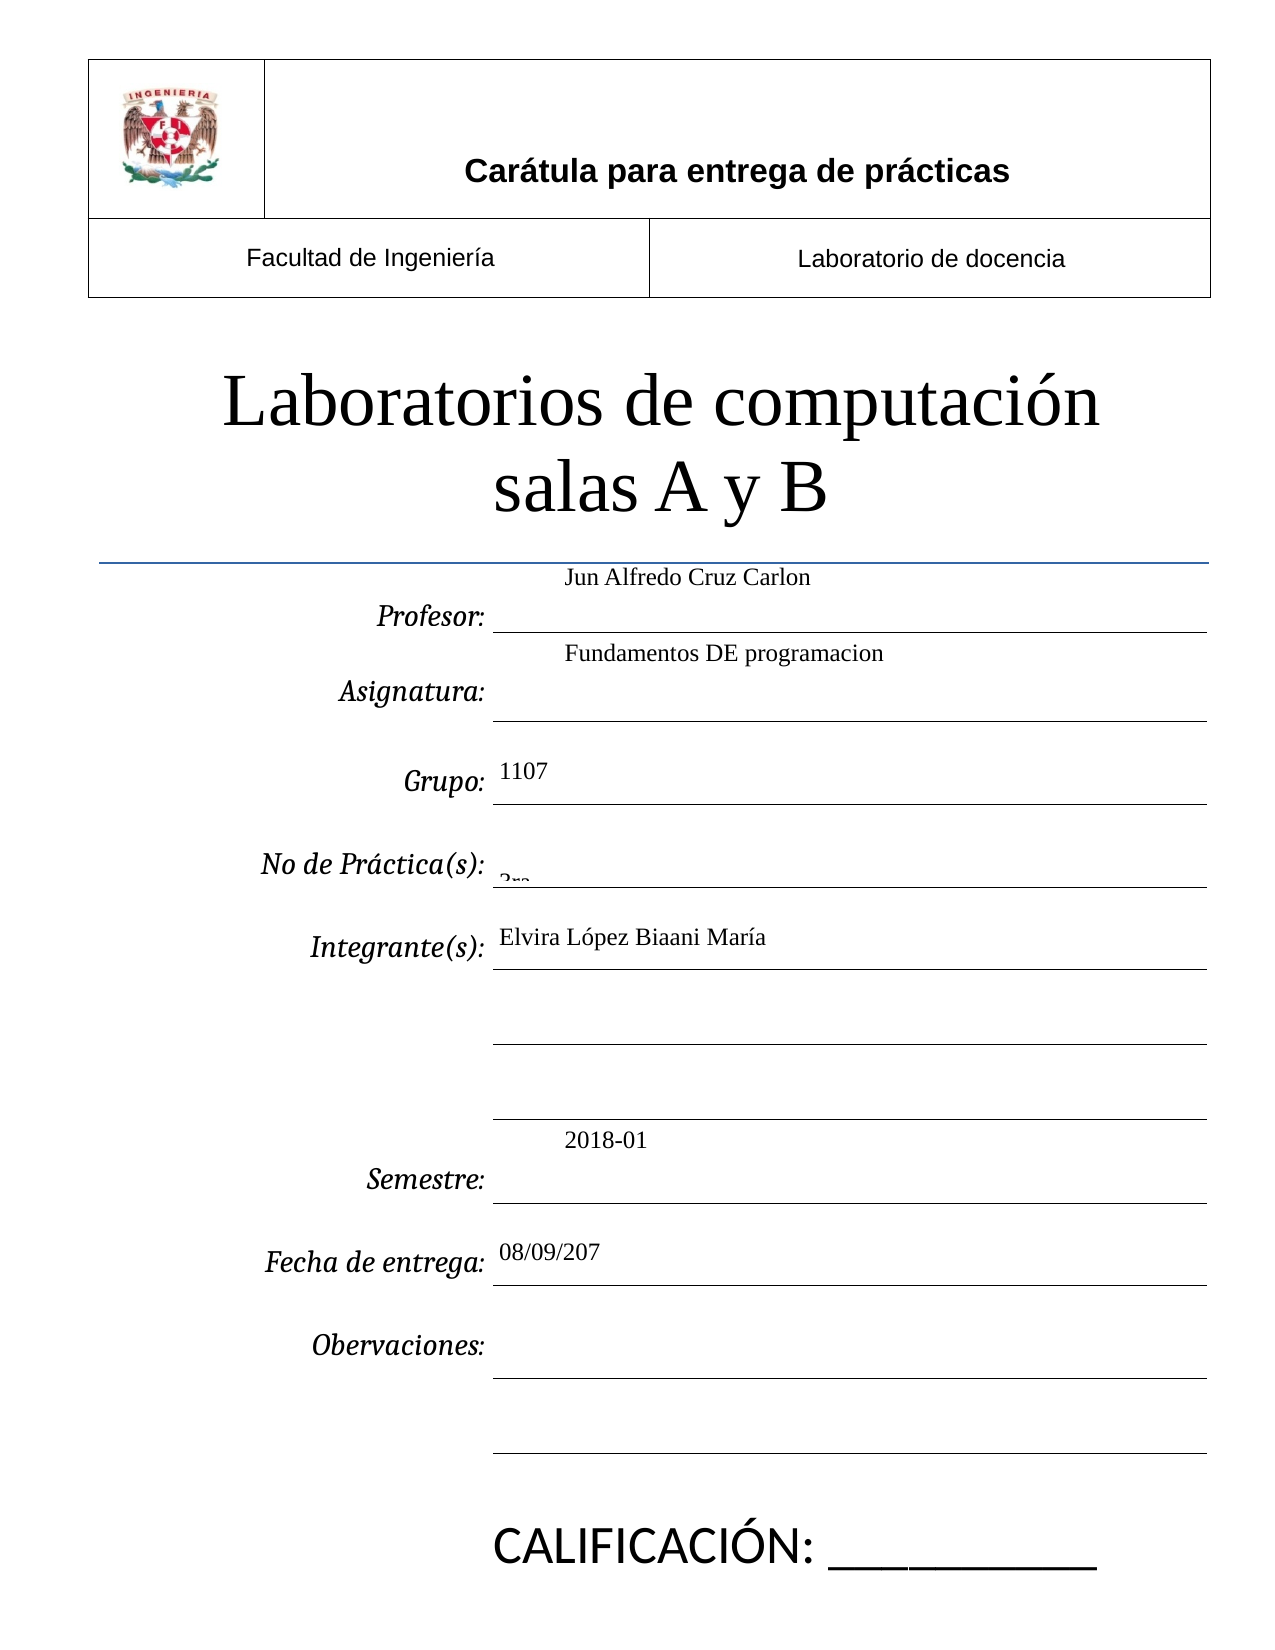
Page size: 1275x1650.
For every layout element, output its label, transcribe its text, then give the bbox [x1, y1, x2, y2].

table_cell [493, 1045, 1207, 1119]
text salas A y B [118, 441, 1205, 528]
table_cell 2018-01 [493, 1120, 1207, 1202]
table_cell [118, 1378, 493, 1453]
table_cell Integrante(s): [118, 887, 493, 969]
table_cell Asignatura: [118, 631, 493, 721]
table_cell 3ra [493, 805, 1207, 887]
table_header Profesor: [118, 564, 493, 631]
table_cell [493, 1379, 1207, 1453]
table_cell Fecha de entrega: [118, 1203, 493, 1285]
table_cell Semestre: [118, 1119, 493, 1202]
table_cell No de Práctica(s): [118, 804, 493, 887]
table_cell [118, 1044, 493, 1119]
table_header Jun Alfredo Cruz Carlon [493, 564, 1207, 631]
table_cell [118, 969, 493, 1044]
table_header [89, 60, 264, 217]
table_cell Grupo: [118, 721, 493, 804]
table_cell 1107 [493, 722, 1207, 804]
table_cell Facultad de Ingeniería [89, 219, 649, 297]
text Laboratorios de computación [118, 355, 1205, 441]
table_cell Fundamentos DE programacion [493, 633, 1207, 721]
table_header [493, 556, 1207, 562]
table_cell Laboratorio de docencia [650, 219, 1210, 297]
table_cell Obervaciones: [118, 1285, 493, 1378]
table_cell [493, 970, 1207, 1044]
table_cell Elvira López Biaani María [493, 888, 1207, 969]
table_cell [493, 1286, 1207, 1378]
table_header Carátula para entrega de prácticas [265, 60, 1210, 217]
table_header [118, 556, 493, 562]
table_cell 08/09/207 [493, 1204, 1207, 1285]
text CALIFICACIÓN: __________ [118, 1511, 1205, 1577]
